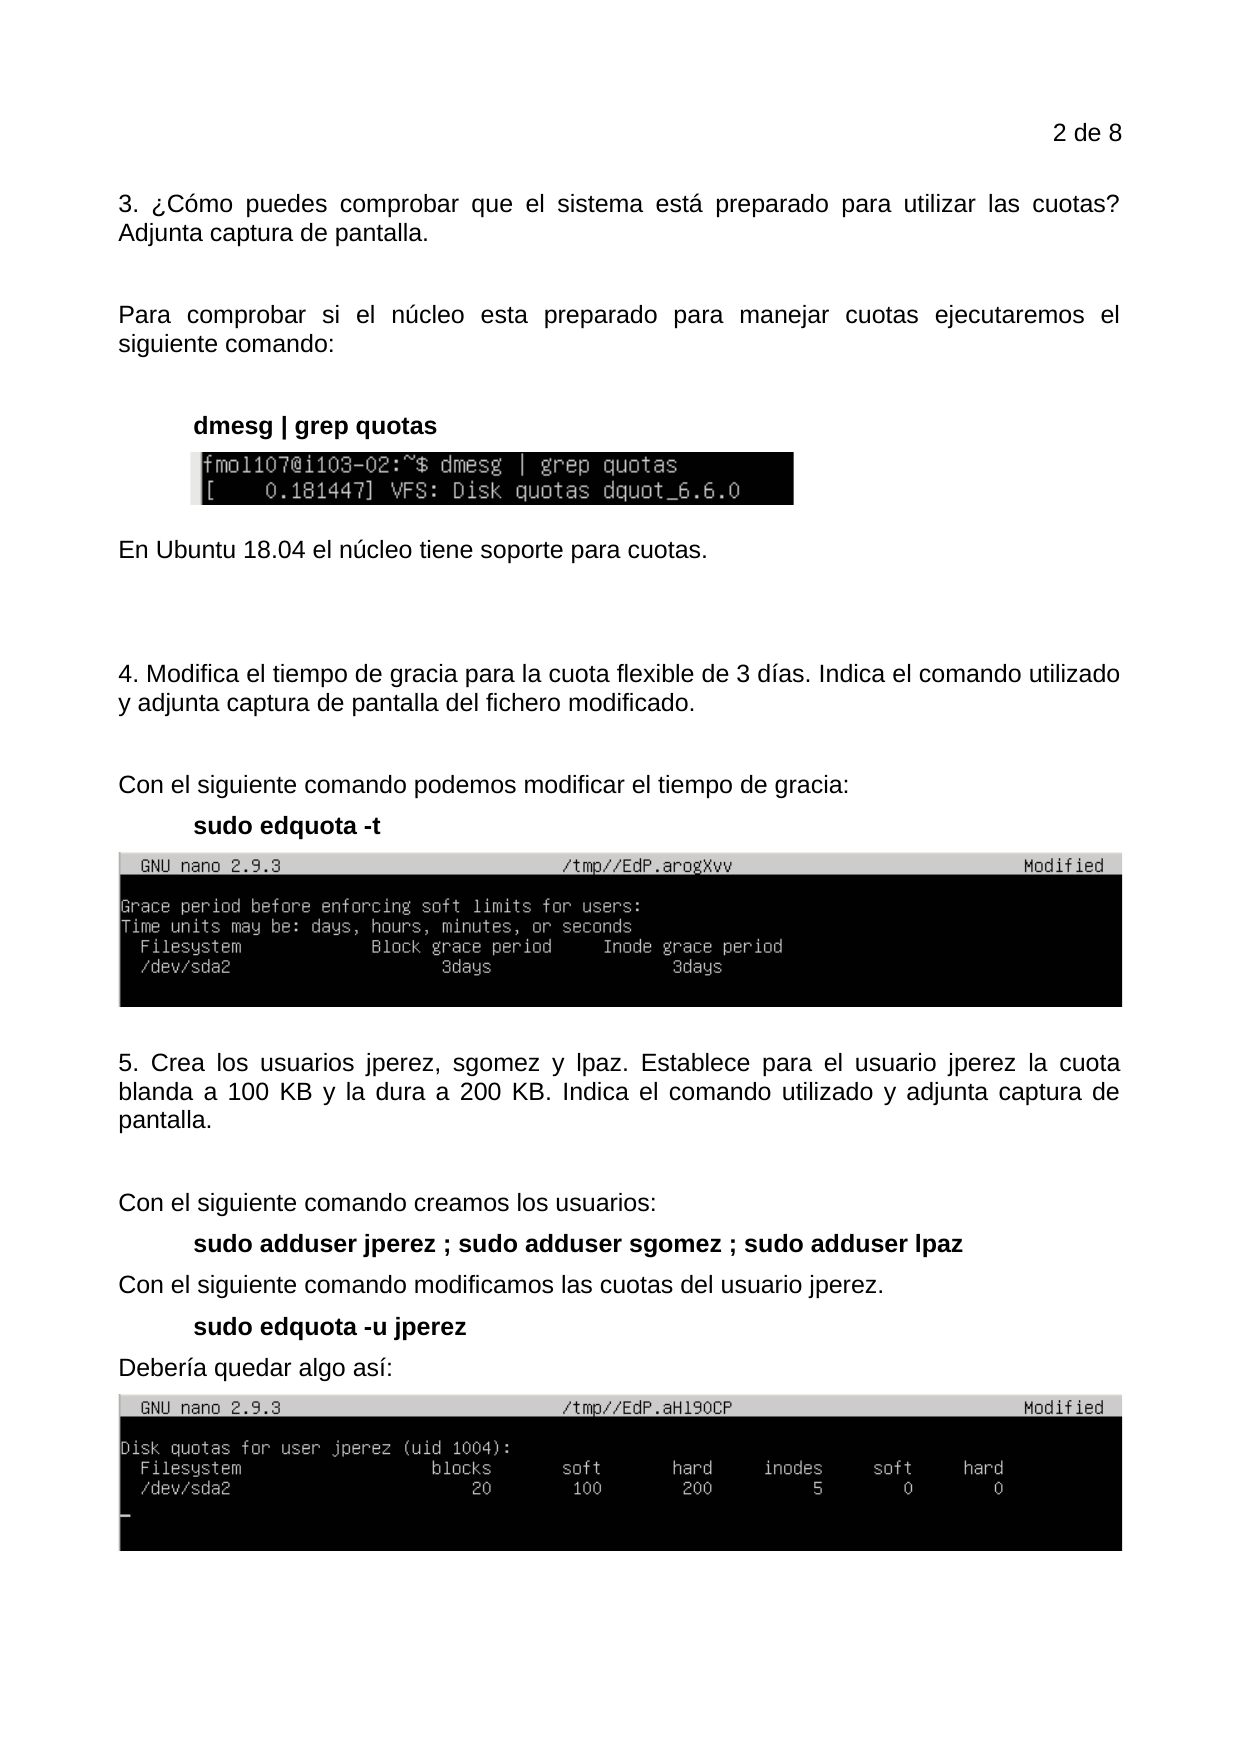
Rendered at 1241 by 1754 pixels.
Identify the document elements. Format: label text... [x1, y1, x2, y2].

text Debería quedar algo así: [118, 1353, 1122, 1382]
picture [190, 452, 794, 505]
text Con el siguiente comando creamos los usuarios: [118, 1188, 1122, 1217]
text Con el siguiente comando modificamos las cuotas del usuario jperez. [118, 1270, 1122, 1299]
text Para comprobar si el núcleo esta preparado para manejar cuotas ejecutaremos el siguiente comando: [118, 300, 1122, 358]
text En Ubuntu 18.04 el núcleo tiene soporte para cuotas. [118, 535, 1122, 564]
text sudo edquota -t [193, 811, 1122, 840]
text 5. Crea los usuarios jperez, sgomez y lpaz. Establece para el usuario jperez la cuota blanda a 100 KB y la dura a 200 KB. Indica el comando utilizado y adjunta captura de pantalla. [118, 1048, 1122, 1134]
picture [118, 1394, 1123, 1551]
text 3. ¿Cómo puedes comprobar que el sistema está preparado para utilizar las cuotas? Adjunta captura de pantalla. [118, 189, 1122, 246]
text dmesg | grep quotas [193, 411, 1122, 440]
text Con el siguiente comando podemos modificar el tiempo de gracia: [118, 770, 1122, 799]
text sudo edquota -u jperez [193, 1312, 1122, 1340]
picture [118, 852, 1123, 1007]
text 4. Modifica el tiempo de gracia para la cuota flexible de 3 días. Indica el comando utilizado y adjunta captura de pantalla del fichero modificado. [118, 659, 1122, 716]
text sudo adduser jperez ; sudo adduser sgomez ; sudo adduser lpaz [193, 1229, 1122, 1258]
